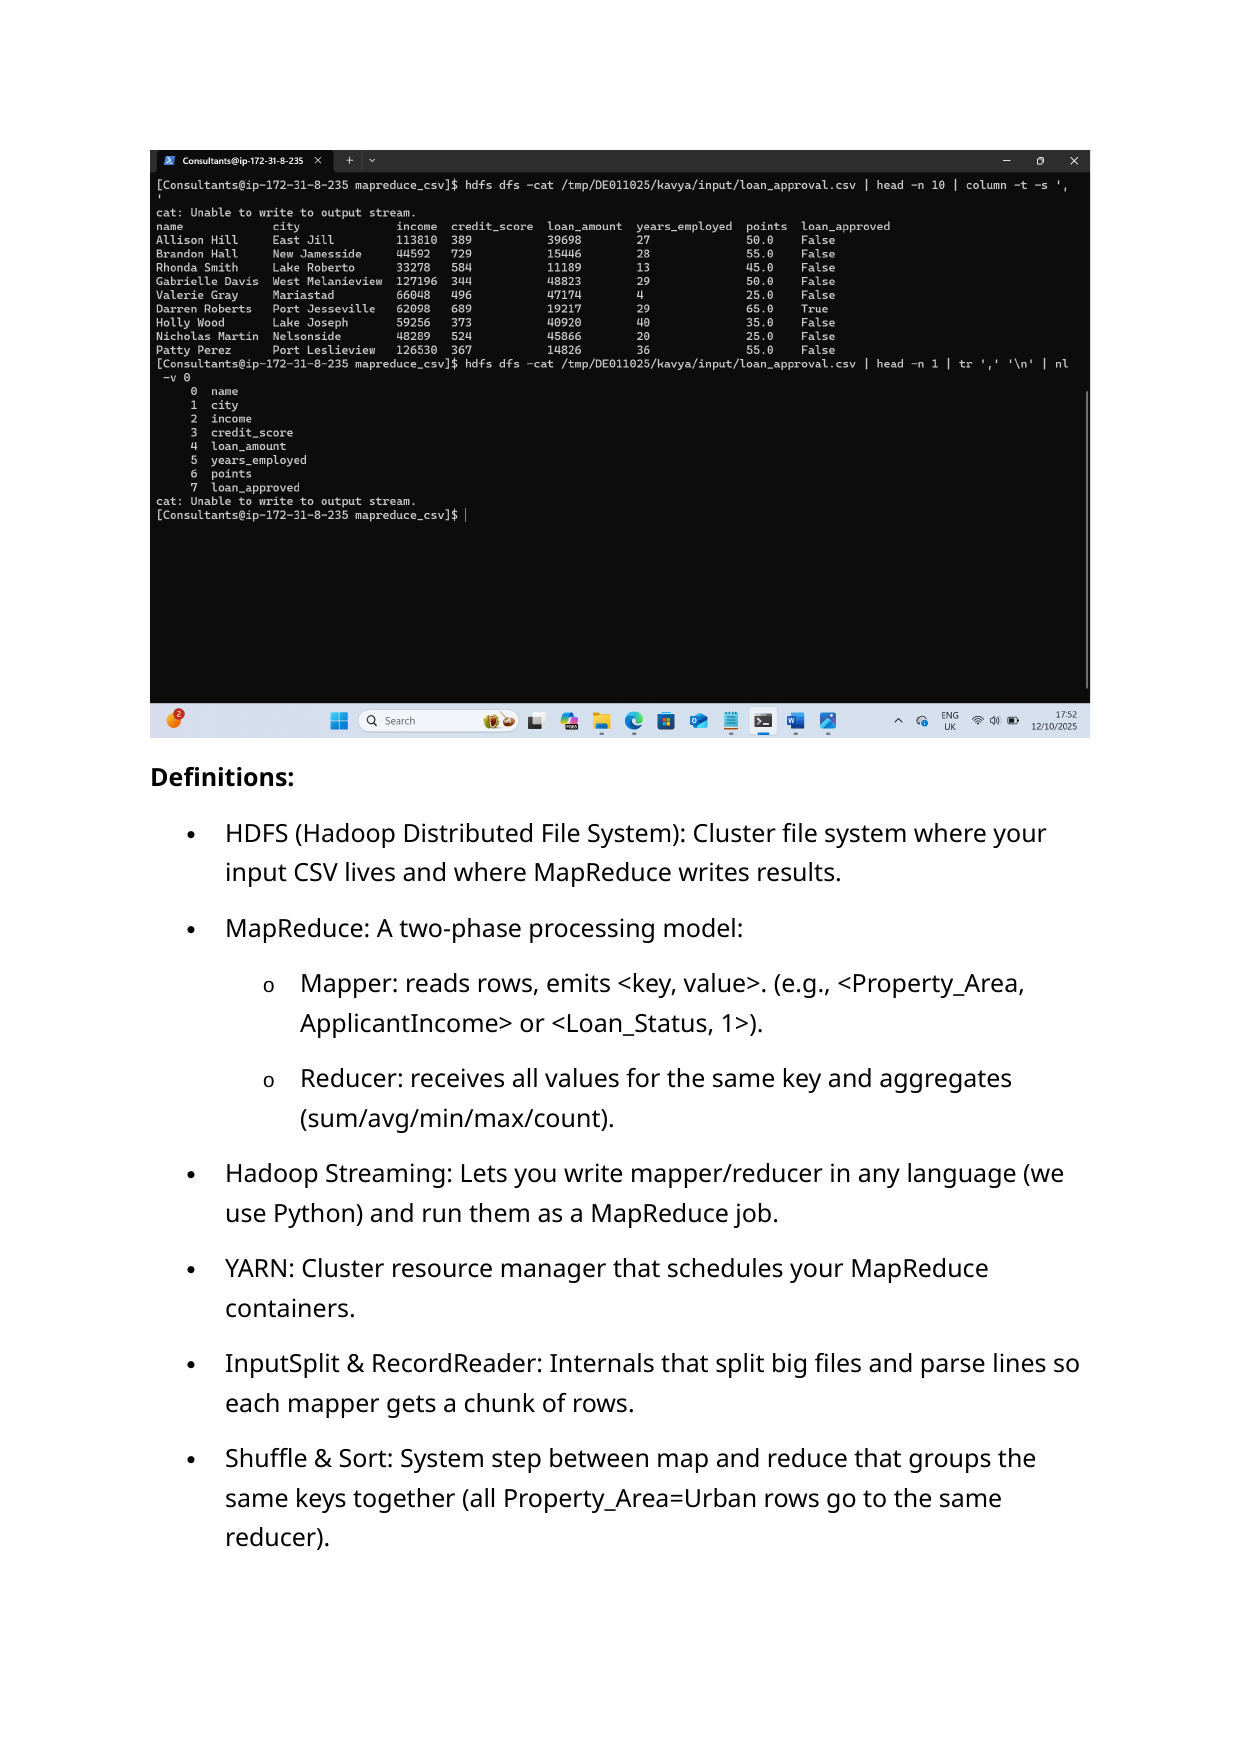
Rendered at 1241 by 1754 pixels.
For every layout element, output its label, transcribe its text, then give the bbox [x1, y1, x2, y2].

list Shuffle & Sort: System step between map and reduce that groups the same keys together (all Property_Area=Urban rows go to the same reducer). [187, 1441, 1090, 1553]
text Definitions: [150, 759, 1090, 793]
list Hadoop Streaming: Lets you write mapper/reducer in any language (we use Python) and run them as a MapReduce job. [187, 1156, 1090, 1229]
list Mapper: reads rows, emits <key, value>. (e.g., <Property_Area, ApplicantIncome> or <Loan_Status, 1>). [262, 966, 1090, 1039]
list InputSplit & RecordReader: Internals that split big files and parse lines so each mapper gets a chunk of rows. [187, 1346, 1090, 1419]
list Reducer: receives all values for the same key and aggregates (sum/avg/min/max/count). [262, 1061, 1090, 1134]
list YARN: Cluster resource manager that schedules your MapReduce containers. [187, 1251, 1090, 1324]
list MapReduce: A two-phase processing model: [187, 910, 1090, 944]
list HDFS (Hadoop Distributed File System): Cluster file system where your input CSV lives and where MapReduce writes results. [187, 815, 1090, 888]
